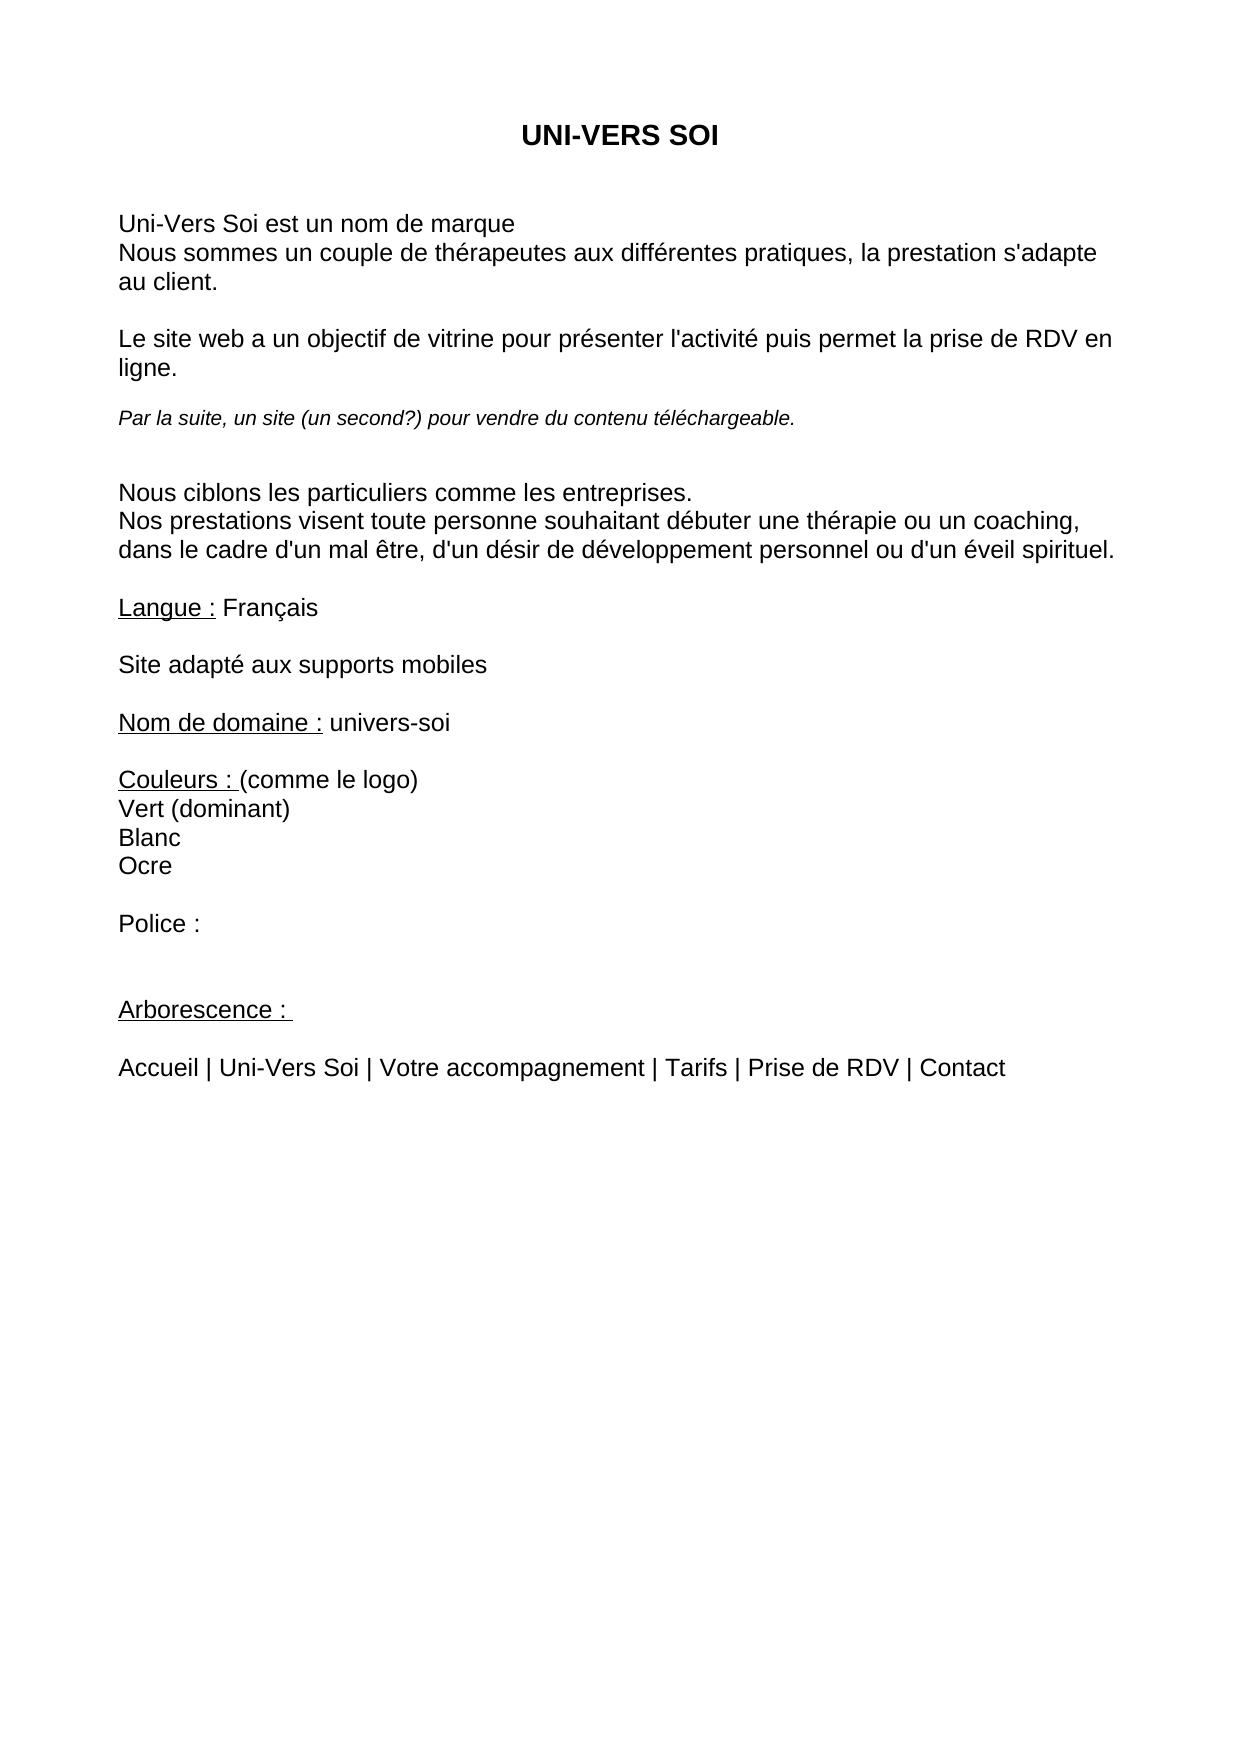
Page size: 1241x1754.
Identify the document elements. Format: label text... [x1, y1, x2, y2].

text Site adapté aux supports mobiles [118, 650, 1122, 679]
text Blanc [118, 822, 1122, 851]
text Accueil | Uni-Vers Soi | Votre accompagnement | Tarifs | Prise de RDV | Contact [118, 1052, 1122, 1081]
text Uni-Vers Soi est un nom de marque [118, 209, 1122, 238]
text Nous ciblons les particuliers comme les entreprises. [118, 477, 1122, 506]
text Nous sommes un couple de thérapeutes aux différentes pratiques, la prestation s'adapte au client. [118, 238, 1122, 295]
text Par la suite, un site (un second?) pour vendre du contenu téléchargeable. [118, 406, 1122, 429]
text UNI-VERS SOI [118, 118, 1122, 152]
text Ocre [118, 851, 1122, 880]
text Nom de domaine : univers-soi [118, 707, 1122, 736]
text Vert (dominant) [118, 794, 1122, 822]
text Police : [118, 909, 1122, 937]
text Nos prestations visent toute personne souhaitant débuter une thérapie ou un coaching, dans le cadre d'un mal être, d'un désir de développement personnel ou d'un éveil spirituel. [118, 506, 1122, 564]
text Couleurs : (comme le logo) [118, 765, 1122, 794]
text Le site web a un objectif de vitrine pour présenter l'activité puis permet la prise de RDV en ligne. [118, 324, 1122, 382]
text Arborescence : [118, 995, 1122, 1024]
text Langue : Français [118, 592, 1122, 621]
